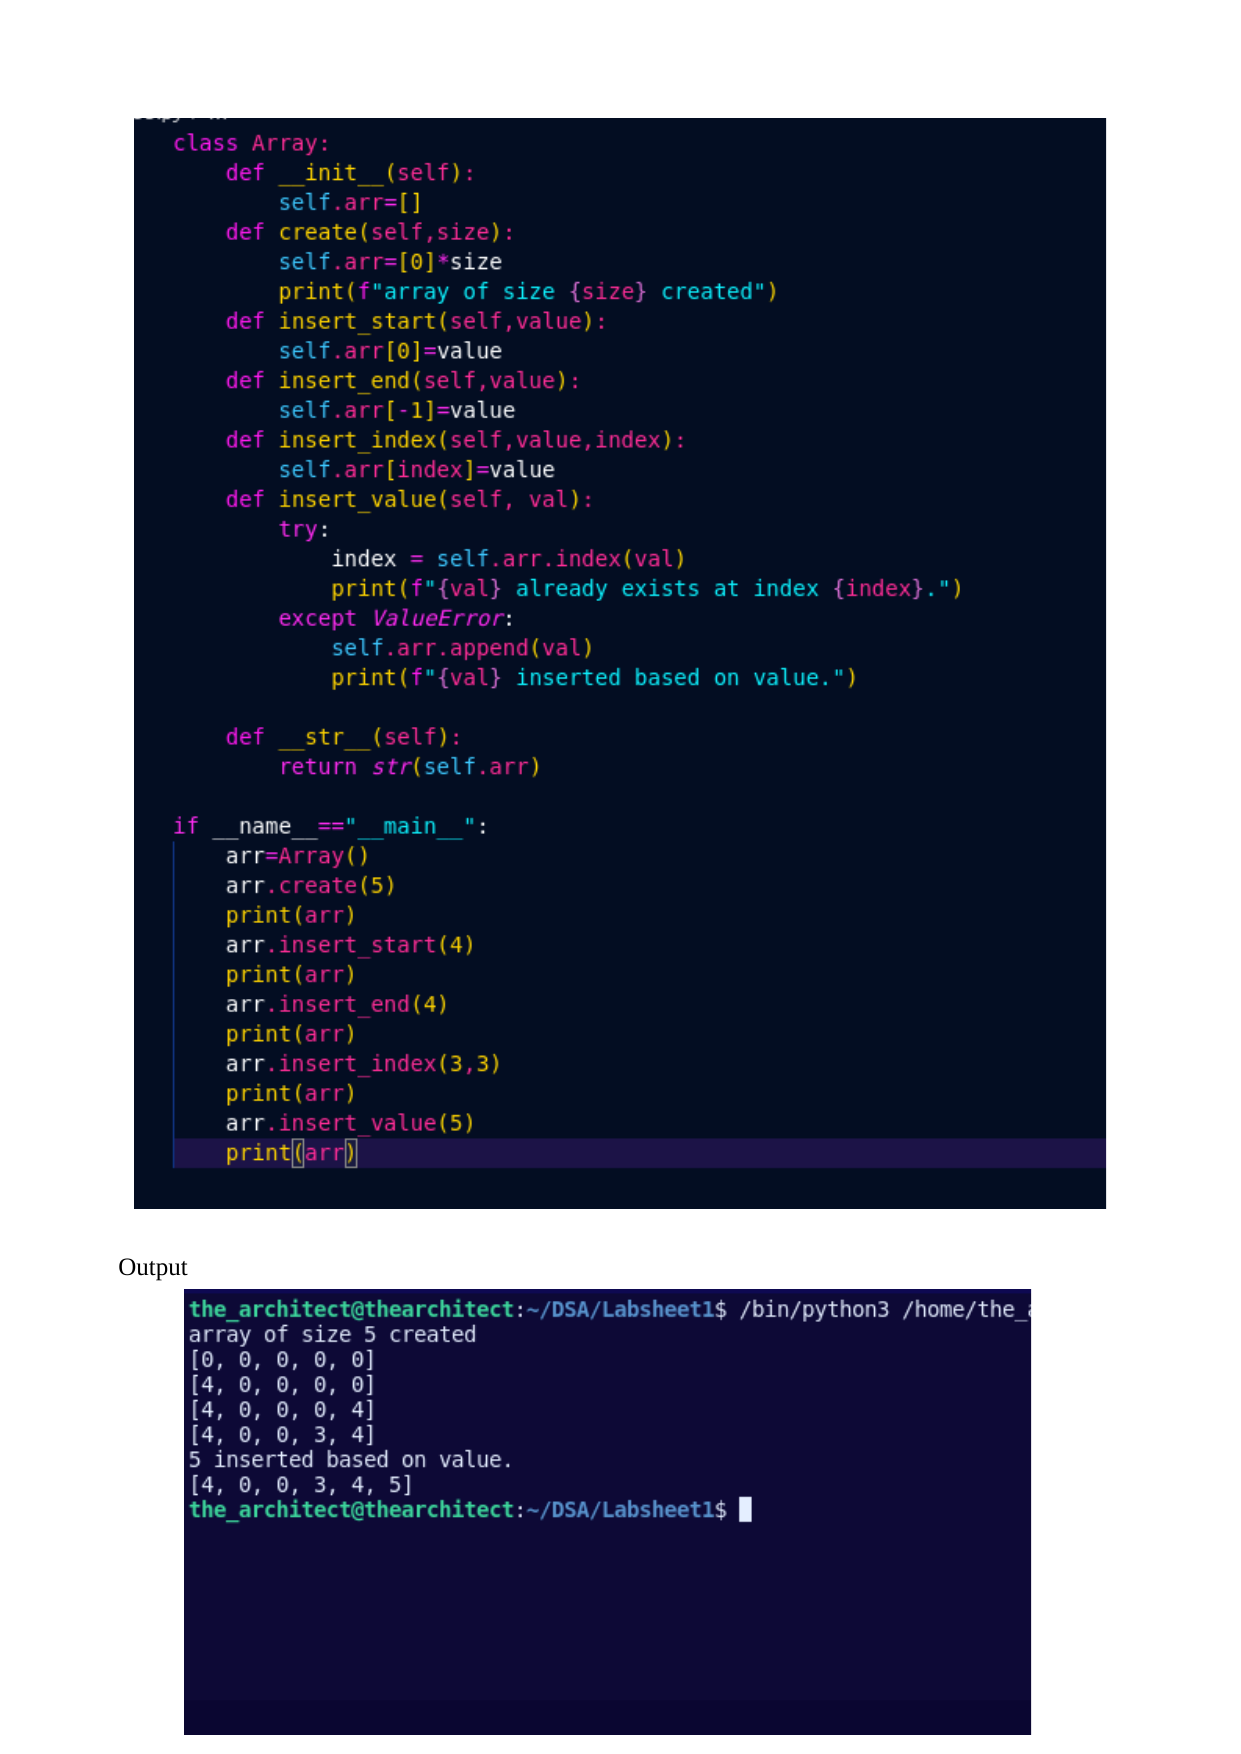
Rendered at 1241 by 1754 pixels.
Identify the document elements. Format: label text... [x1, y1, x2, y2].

picture [184, 1289, 1032, 1735]
text Output [118, 1252, 1122, 1281]
picture [134, 118, 1107, 1209]
